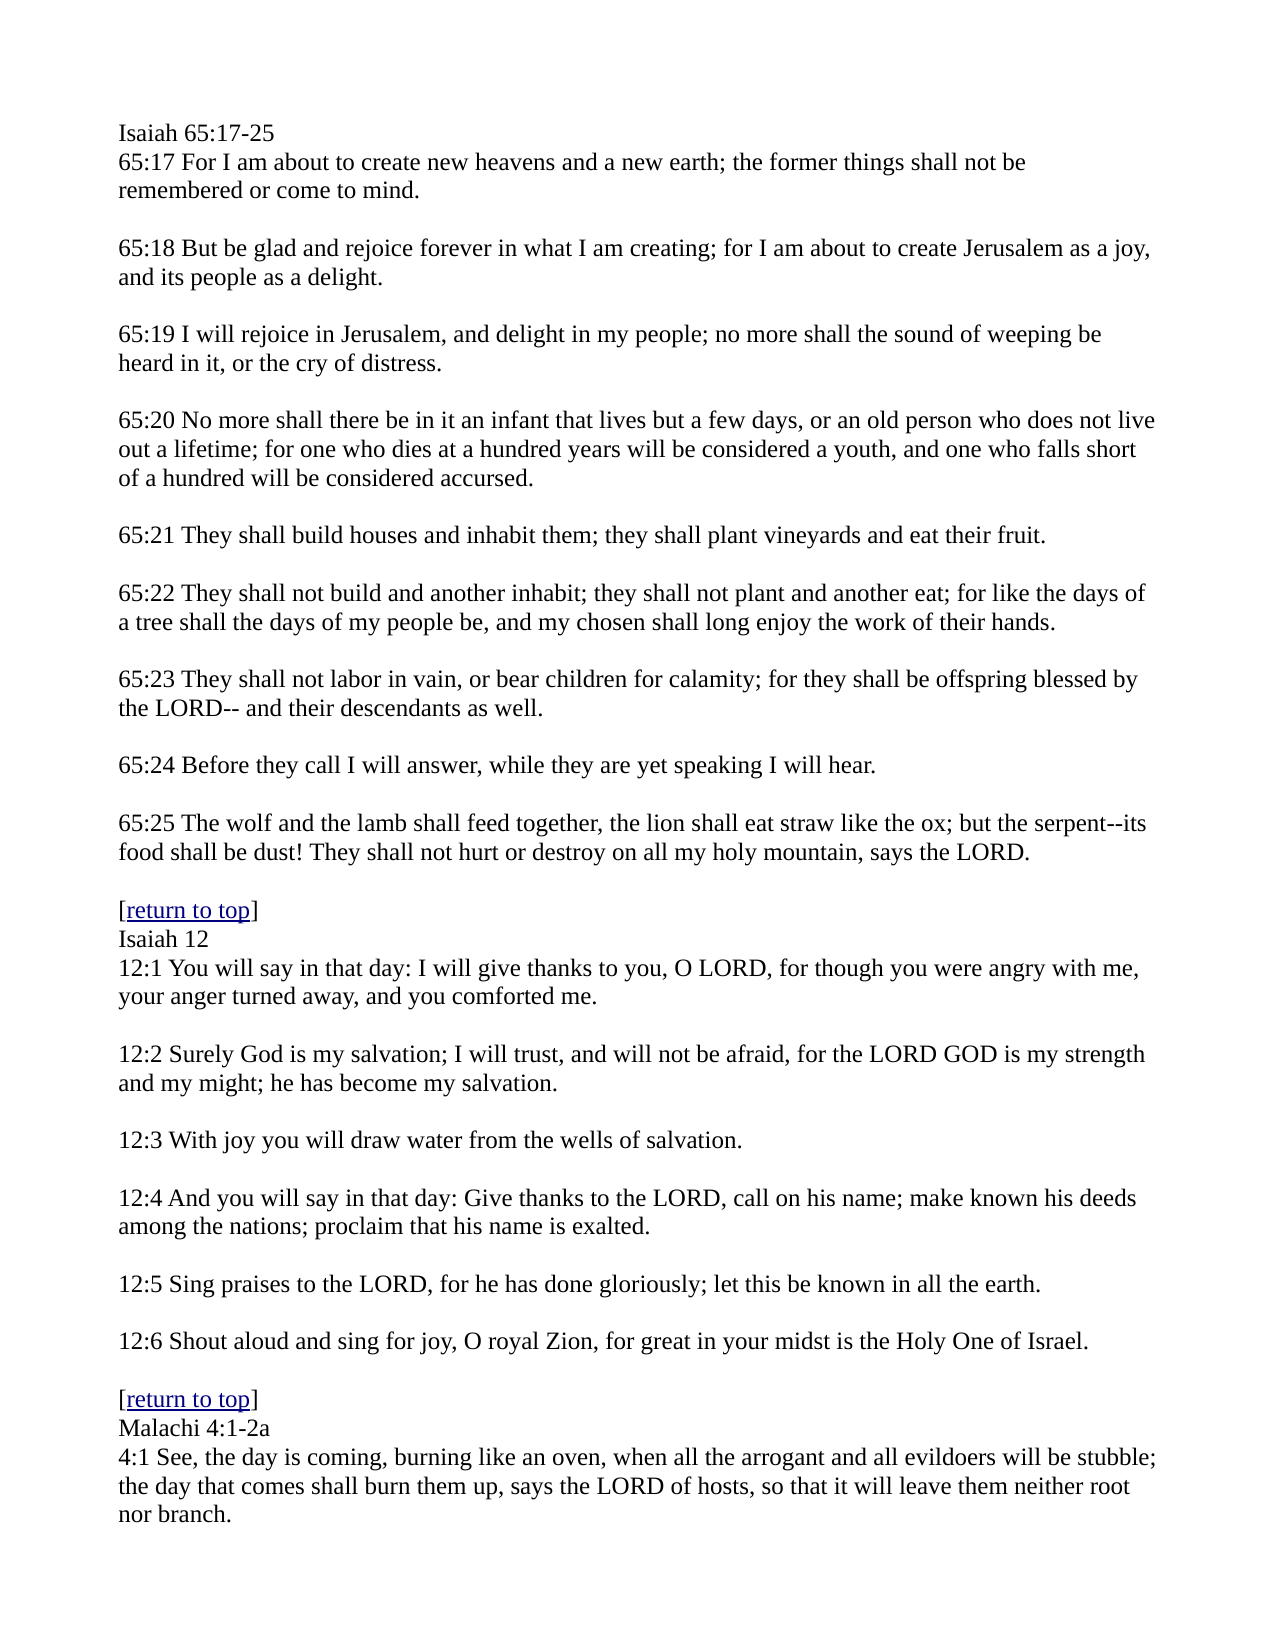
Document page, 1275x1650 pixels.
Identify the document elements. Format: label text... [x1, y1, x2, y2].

text Isaiah 12 12:1 You will say in that day: I will give thanks to you, O LORD, for though you were angry with me, your anger turned away, and you comforted me. 12:2 Surely God is my salvation; I will trust, and will not be afraid, for the LORD GOD is my strength and my might; he has become my salvation. 12:3 With joy you will draw water from the wells of salvation. 12:4 And you will say in that day: Give thanks to the LORD, call on his name; make known his deeds among the nations; proclaim that his name is exalted. 12:5 Sing praises to the LORD, for he has done gloriously; let this be known in all the earth. 12:6 Shout aloud and sing for joy, O royal Zion, for great in your midst is the Holy One of Israel. [118, 924, 1157, 1355]
text [return to top] [118, 1384, 1157, 1413]
text Isaiah 65:17-25 65:17 For I am about to create new heavens and a new earth; the former things shall not be remembered or come to mind. 65:18 But be glad and rejoice forever in what I am creating; for I am about to create Jerusalem as a joy, and its people as a delight. 65:19 I will rejoice in Jerusalem, and delight in my people; no more shall the sound of weeping be heard in it, or the cry of distress. 65:20 No more shall there be in it an infant that lives but a few days, or an old person who does not live out a lifetime; for one who dies at a hundred years will be considered a youth, and one who falls short of a hundred will be considered accursed. 65:21 They shall build houses and inhabit them; they shall plant vineyards and eat their fruit. 65:22 They shall not build and another inhabit; they shall not plant and another eat; for like the days of a tree shall the days of my people be, and my chosen shall long enjoy the work of their hands. 65:23 They shall not labor in vain, or bear children for calamity; for they shall be offspring blessed by the LORD-- and their descendants as well. 65:24 Before they call I will answer, while they are yet speaking I will hear. 65:25 The wolf and the lamb shall feed together, the lion shall eat straw like the ox; but the serpent--its food shall be dust! They shall not hurt or destroy on all my holy mountain, says the LORD. [118, 118, 1157, 866]
text [return to top] [118, 895, 1157, 924]
text Malachi 4:1-2a 4:1 See, the day is coming, burning like an oven, when all the arrogant and all evildoers will be stubble; the day that comes shall burn them up, says the LORD of hosts, so that it will leave them neither root nor branch. [118, 1413, 1157, 1528]
